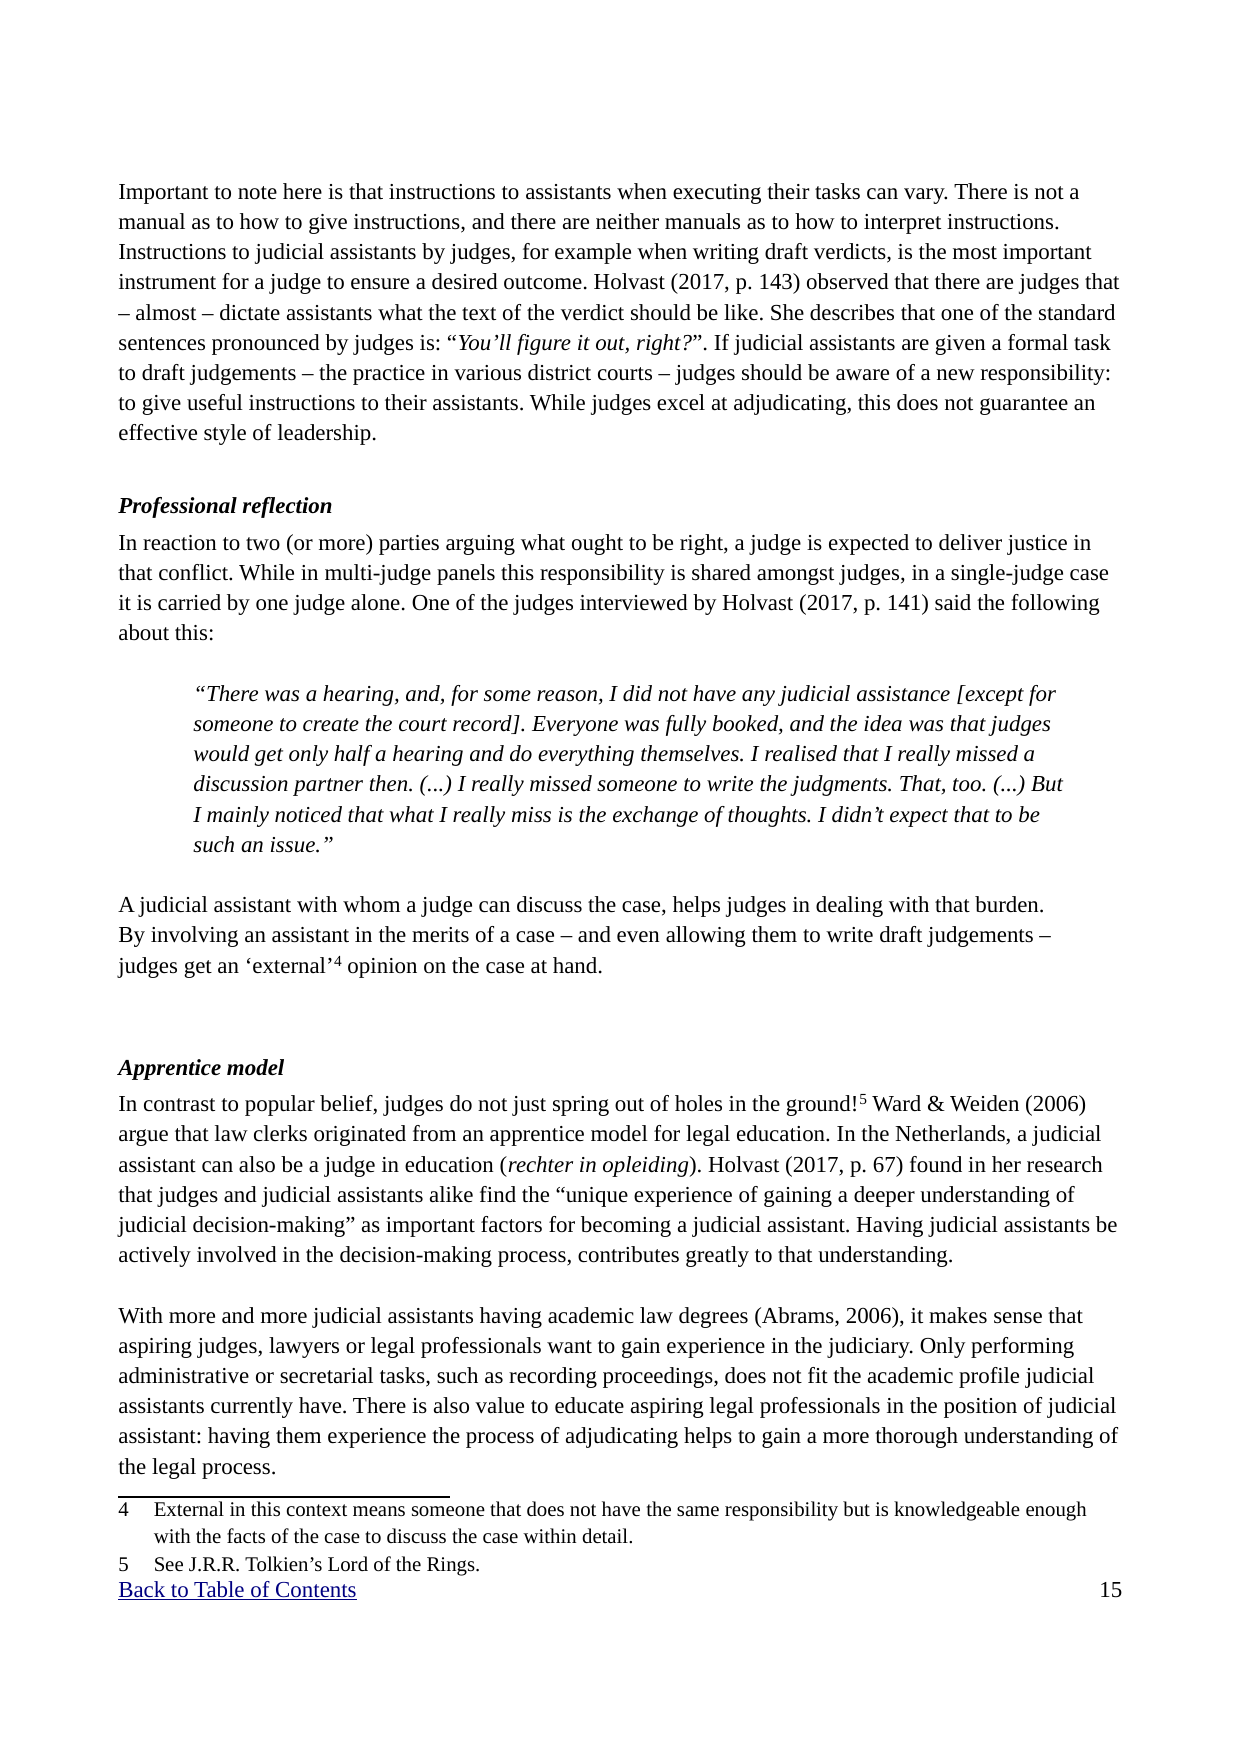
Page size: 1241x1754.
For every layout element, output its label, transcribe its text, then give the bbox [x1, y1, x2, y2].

text Important to note here is that instructions to assistants when executing their tasks can vary. There is not a manual as to how to give instructions, and there are neither manuals as to how to interpret instructions. Instructions to judicial assistants by judges, for example when writing draft verdicts, is the most important instrument for a judge to ensure a desired outcome. Holvast (2017, p. 143) observed that there are judges that – almost – dictate assistants what the text of the verdict should be like. She describes that one of the standard sentences pronounced by judges is: “You’ll figure it out, right?”. If judicial assistants are given a formal task to draft judgements – the practice in various district courts – judges should be aware of a new responsibility: to give useful instructions to their assistants. While judges excel at adjudicating, this does not guarantee an effective style of leadership. [118, 178, 1122, 446]
text With more and more judicial assistants having academic law degrees (Abrams, 2006), it makes sense that aspiring judges, lawyers or legal professionals want to gain experience in the judiciary. Only performing administrative or secretarial tasks, such as recording proceedings, does not fit the academic profile judicial assistants currently have. There is also value to educate aspiring legal professionals in the position of judicial assistant: having them experience the process of adjudicating helps to gain a more thorough understanding of the legal process. [118, 1302, 1122, 1479]
subtitle Apprentice model [118, 1054, 1122, 1080]
text A judicial assistant with whom a judge can discuss the case, helps judges in dealing with that burden. By involving an assistant in the merits of a case – and even allowing them to write draft judgements – judges get an ‘external’ opinion on the case at hand. [118, 891, 1075, 978]
text See J.R.R. Tolkien’s Lord of the Rings. [118, 1552, 1122, 1576]
text External in this context means someone that does not have the same responsibility but is knowledgeable enough with the facts of the case to discuss the case within detail. [118, 1497, 1122, 1548]
text In reaction to two (or more) parties arguing what ought to be right, a judge is expected to deliver justice in that conflict. While in multi-judge panels this responsibility is shared amongst judges, in a single-judge case it is carried by one judge alone. One of the judges interviewed by Holvast (2017, p. 141) said the following about this: [118, 529, 1122, 646]
text “There was a hearing, and, for some reason, I did not have any judicial assistance [except for someone to create the court record]. Everyone was fully booked, and the idea was that judges would get only half a hearing and do everything themselves. I realised that I really missed a discussion partner then. (...) I really missed someone to write the judgments. That, too. (...) But I mainly noticed that what I really miss is the exchange of thoughts. I didn’t expect that to be such an issue.” [193, 680, 1075, 857]
subtitle Professional reflection [118, 492, 1122, 519]
text In contrast to popular belief, judges do not just spring out of holes in the ground! Ward & Weiden (2006) argue that law clerks originated from an apprentice model for legal education. In the Netherlands, a judicial assistant can also be a judge in education (rechter in opleiding). Holvast (2017, p. 67) found in her research that judges and judicial assistants alike find the “unique experience of gaining a deeper understanding of judicial decision-making” as important factors for becoming a judicial assistant. Having judicial assistants be actively involved in the decision-making process, contributes greatly to that understanding. [118, 1090, 1122, 1268]
